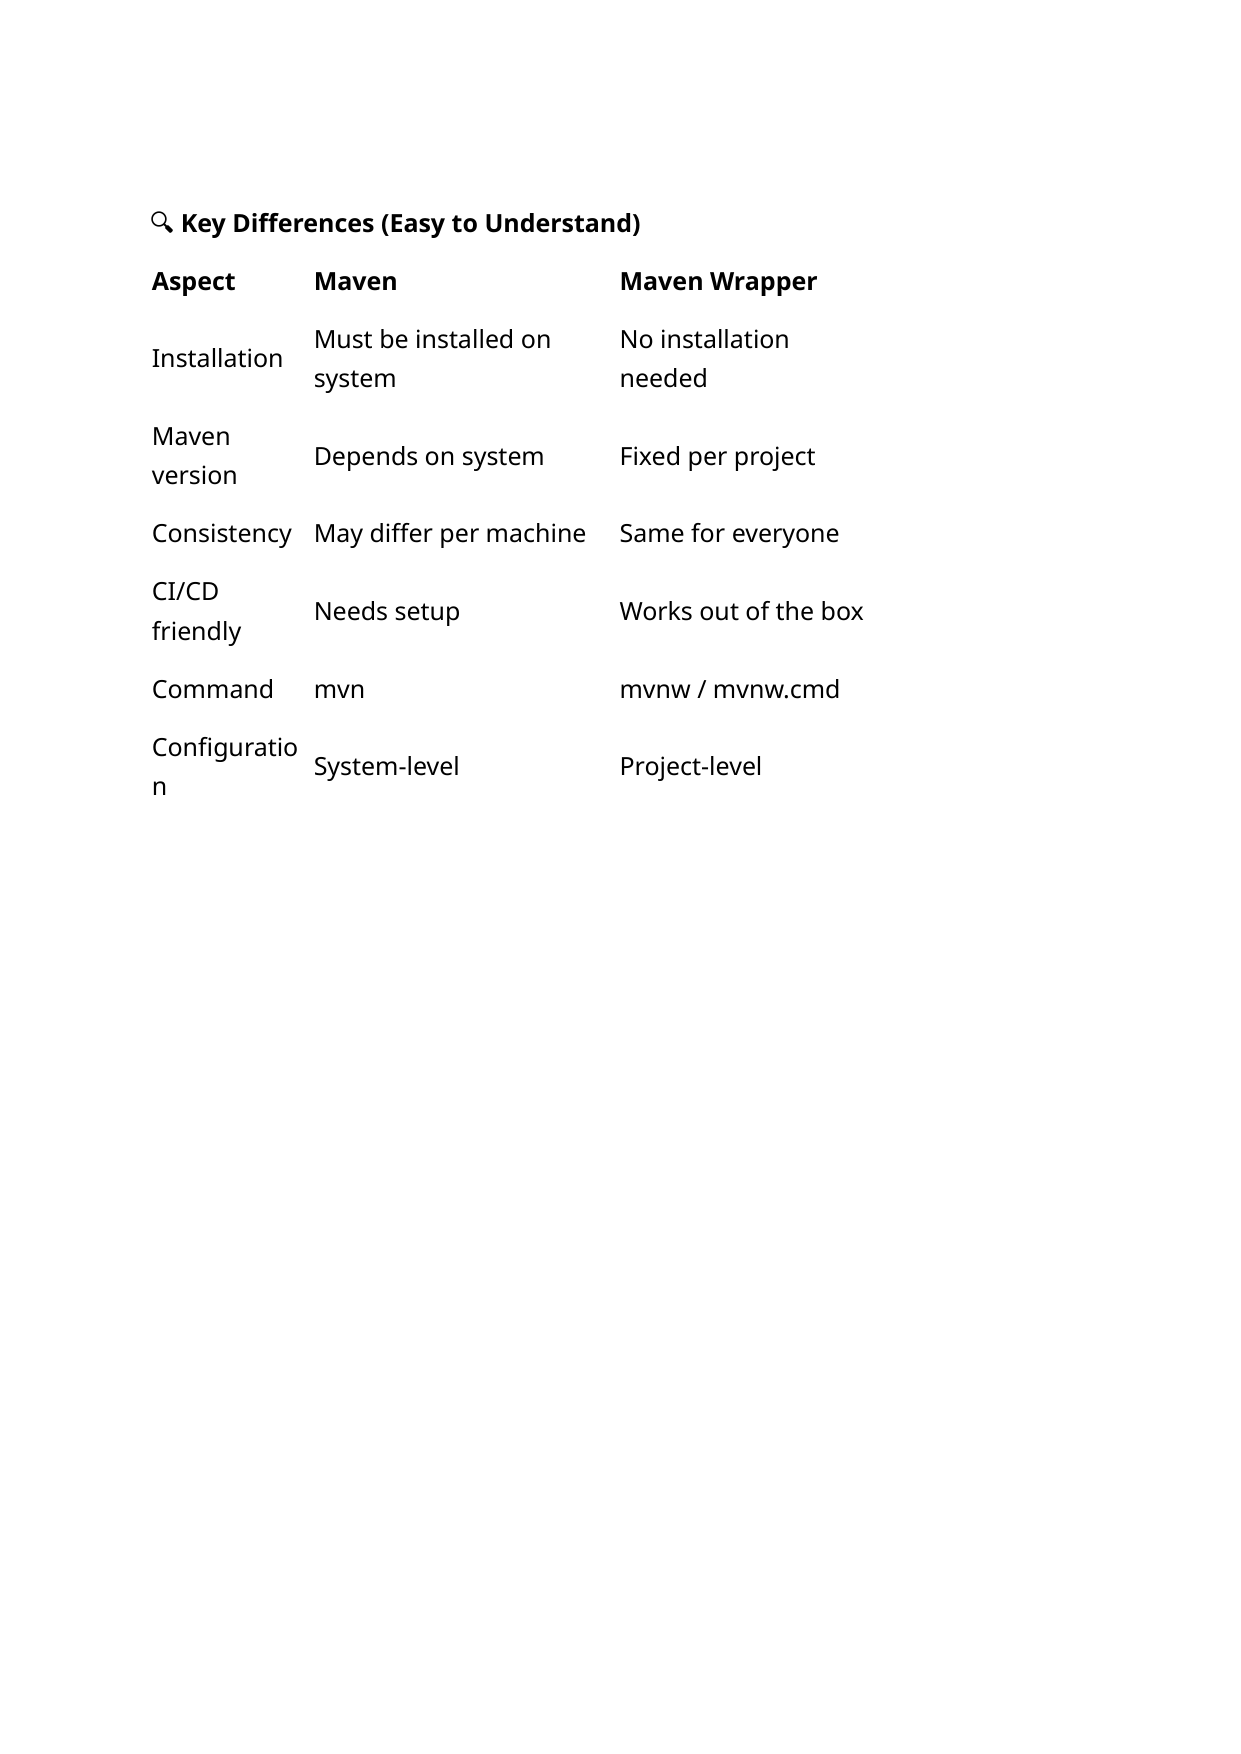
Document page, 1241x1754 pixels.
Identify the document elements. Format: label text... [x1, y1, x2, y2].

table_cell Depends on system [312, 417, 618, 514]
table_cell May differ per machine [312, 514, 618, 572]
table_cell mvn [312, 670, 618, 728]
table_cell Consistency [150, 514, 312, 572]
table_cell Configuration [150, 728, 312, 825]
table_cell Needs setup [312, 573, 618, 670]
table_cell CI/CD friendly [150, 573, 312, 670]
table_cell Works out of the box [618, 573, 869, 670]
table_cell Fixed per project [618, 417, 869, 514]
table_cell Must be installed on system [312, 320, 618, 417]
table_cell Maven version [150, 417, 312, 514]
table_cell System-level [312, 728, 618, 825]
table_header Maven [312, 262, 618, 320]
table_cell Command [150, 670, 312, 728]
table_header Maven Wrapper [618, 262, 869, 320]
table_cell No installation needed [618, 320, 869, 417]
table_cell Same for everyone [618, 514, 869, 572]
table_cell Installation [150, 320, 312, 417]
table_header Aspect [150, 262, 312, 320]
table_cell mvnw / mvnw.cmd [618, 670, 869, 728]
table_cell Project-level [618, 728, 869, 825]
text 🔍 Key Differences (Easy to Understand) [150, 206, 1090, 240]
